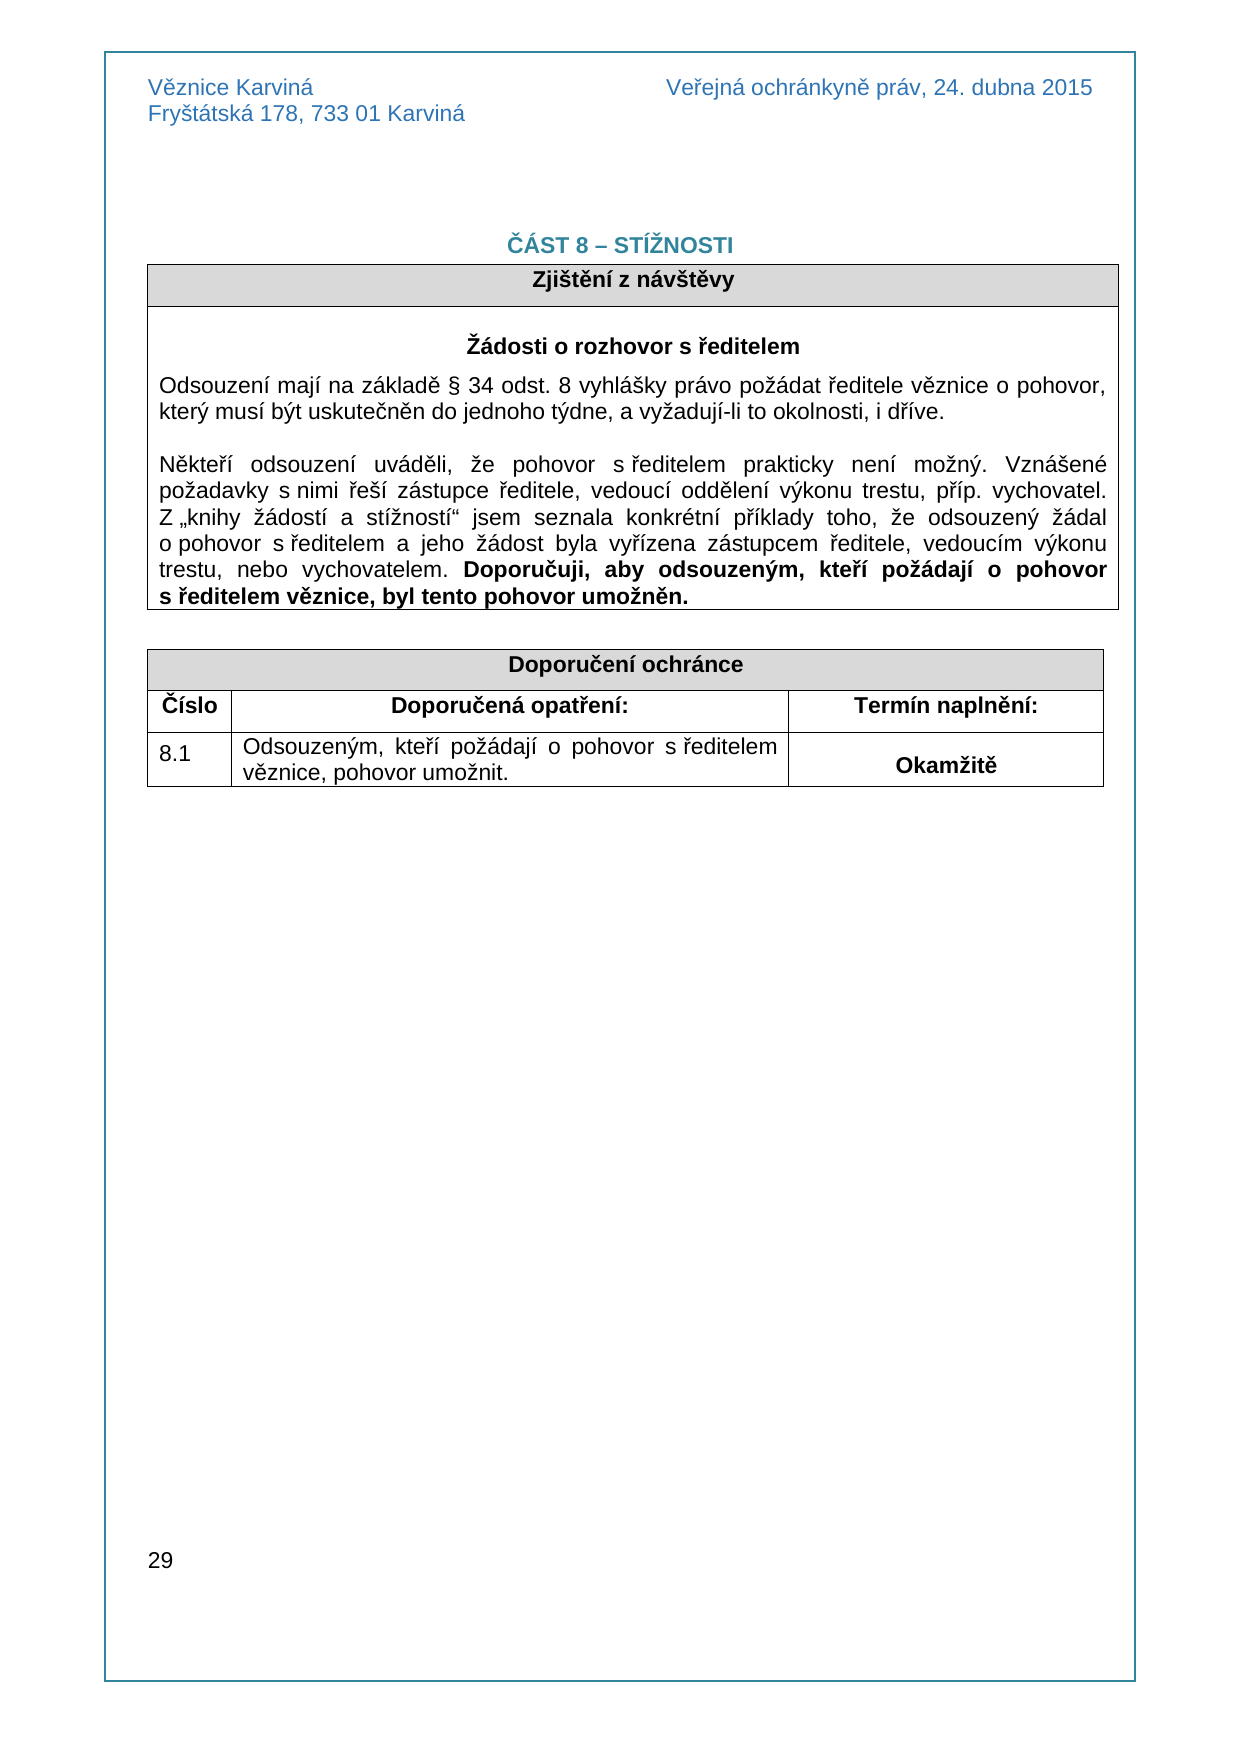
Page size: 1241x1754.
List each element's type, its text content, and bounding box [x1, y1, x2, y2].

table_cell Doporučená opatření: [232, 691, 788, 732]
table_cell 8.1 [148, 733, 231, 786]
table_cell Okamžitě [789, 733, 1103, 786]
table_cell Číslo [148, 691, 231, 732]
table_cell Odsouzeným, kteří požádají o pohovor s ředitelem věznice, pohovor umožnit. [232, 733, 788, 786]
table_header Zjištění z návštěvy [148, 265, 1118, 306]
subtitle ČÁST 8 – STÍŽNOSTI [148, 232, 1092, 258]
table_header Doporučení ochránce [148, 650, 1103, 690]
table_cell Termín naplnění: [789, 691, 1103, 732]
table_cell Žádosti o rozhovor s ředitelem Odsouzení mají na základě § 34 odst. 8 vyhlášky právo požádat ředitele věznice o pohovor, který musí být uskutečněn do jednoho týdne, a vyžadují-li to okolnosti, i dříve. Někteří odsouzení uváděli, že pohovor s ředitelem prakticky není možný. Vznášené požadavky s nimi řeší zástupce ředitele, vedoucí oddělení výkonu trestu, příp. vychovatel. Z „knihy žádostí a stížností“ jsem seznala konkrétní příklady toho, že odsouzený žádal o pohovor s ředitelem a jeho žádost byla vyřízena zástupcem ředitele, vedoucím výkonu trestu, nebo vychovatelem. Doporučuji, aby odsouzeným, kteří požádají o pohovor s ředitelem věznice, byl tento pohovor umožněn. [148, 307, 1118, 609]
